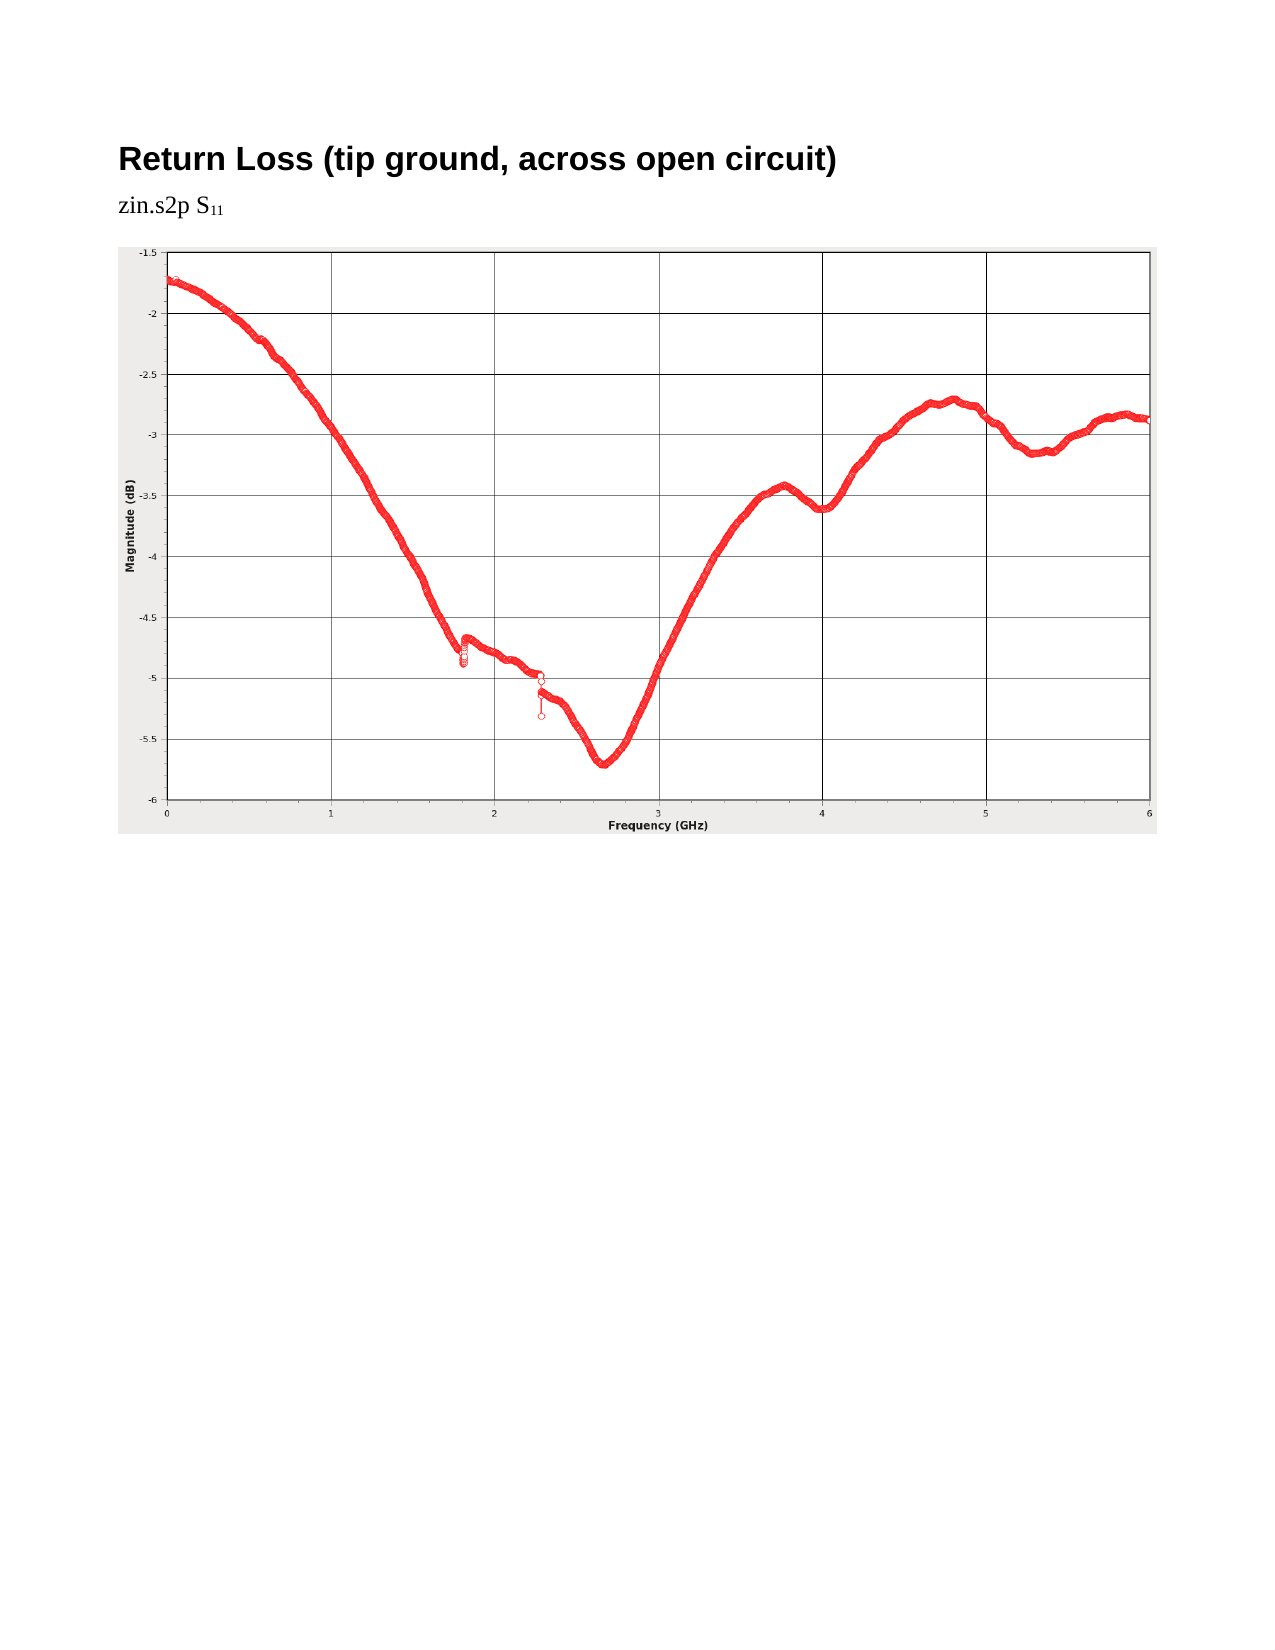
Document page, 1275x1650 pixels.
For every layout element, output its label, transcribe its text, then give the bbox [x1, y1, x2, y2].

picture [118, 247, 1157, 834]
subtitle Return Loss (tip ground, across open circuit) [118, 139, 1157, 178]
text zin.s2p S11 [118, 190, 1157, 219]
